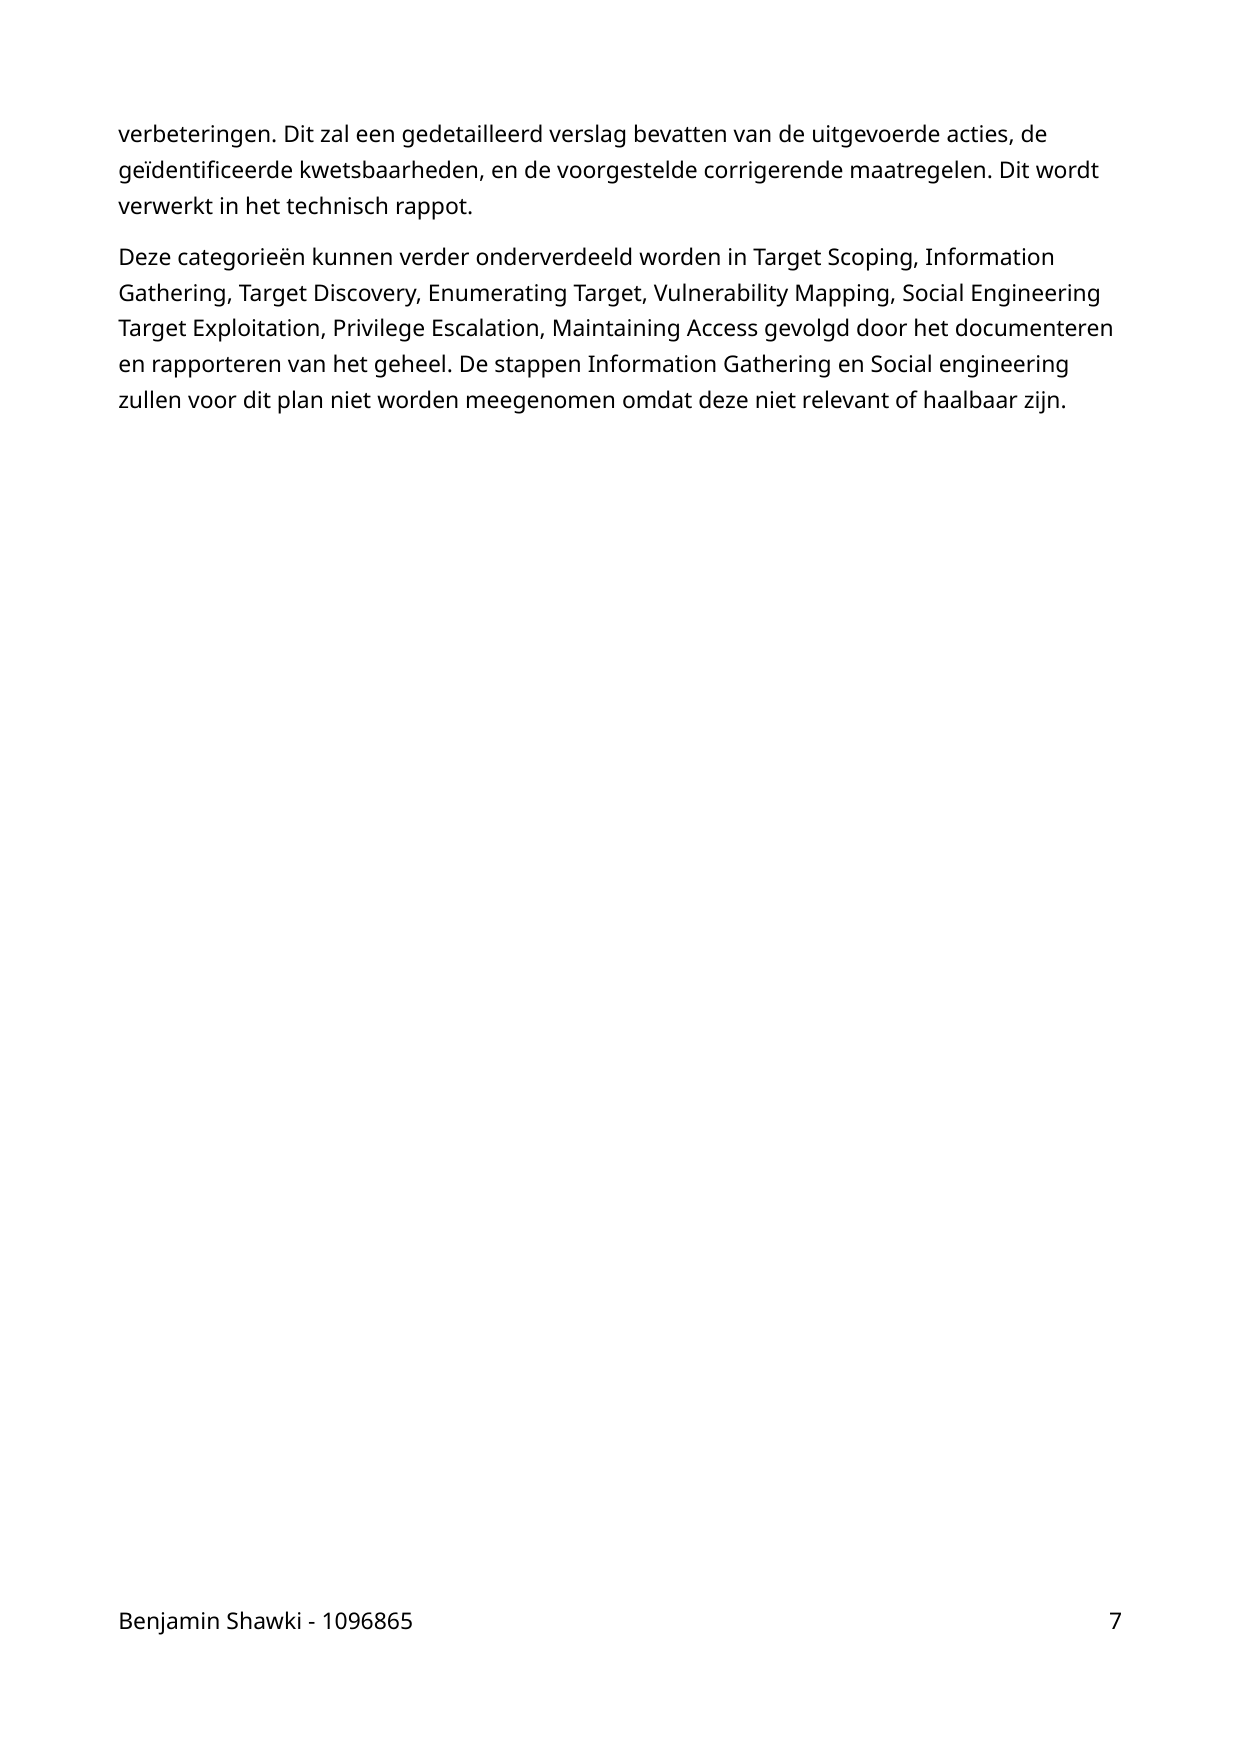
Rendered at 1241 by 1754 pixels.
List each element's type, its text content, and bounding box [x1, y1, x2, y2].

text Deze categorieën kunnen verder onderverdeeld worden in Target Scoping, Information Gathering, Target Discovery, Enumerating Target, Vulnerability Mapping, Social Engineering Target Exploitation, Privilege Escalation, Maintaining Access gevolgd door het documenteren en rapporteren van het geheel. De stappen Information Gathering en Social engineering zullen voor dit plan niet worden meegenomen omdat deze niet relevant of haalbaar zijn. [118, 241, 1122, 416]
text verbeteringen. Dit zal een gedetailleerd verslag bevatten van de uitgevoerde acties, de geïdentificeerde kwetsbaarheden, en de voorgestelde corrigerende maatregelen. Dit wordt verwerkt in het technisch rappot. [118, 118, 1122, 221]
